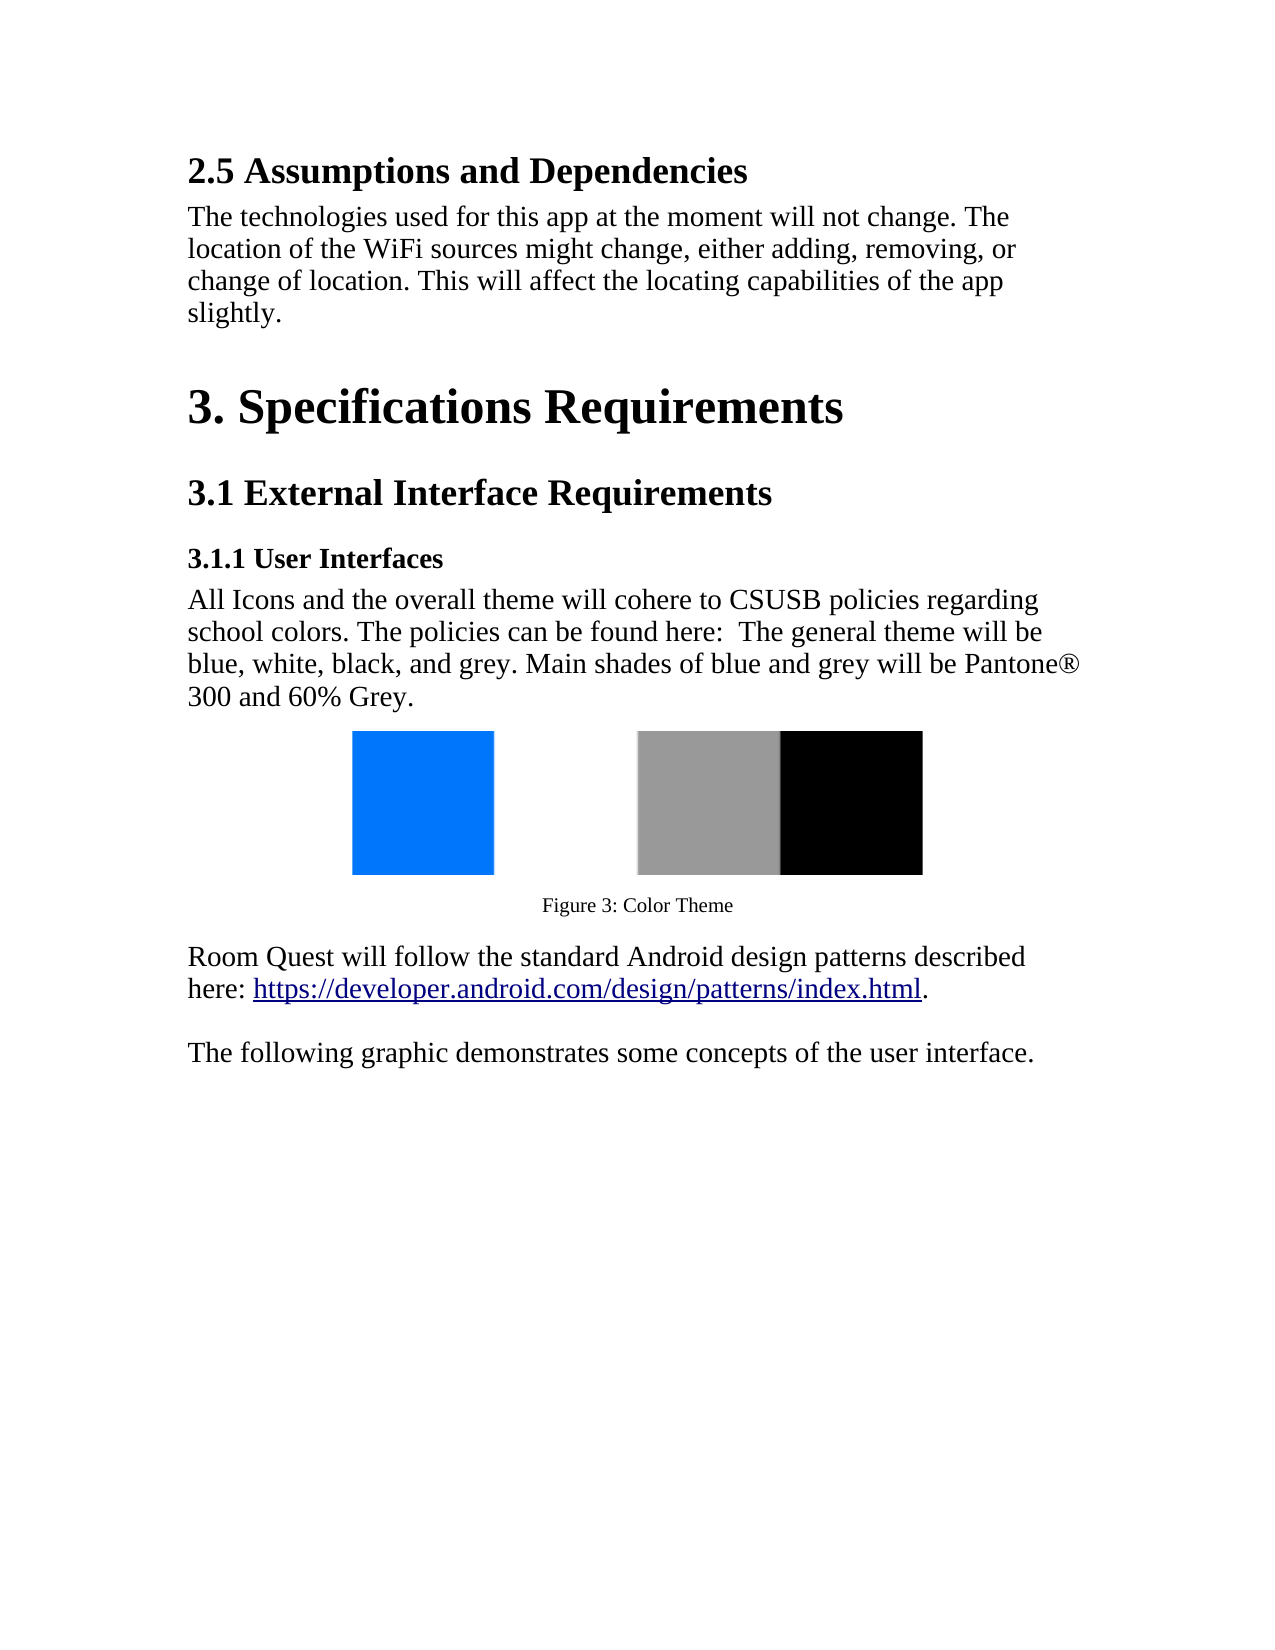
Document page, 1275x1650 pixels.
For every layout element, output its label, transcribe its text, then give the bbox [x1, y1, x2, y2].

text Figure 3: Color Theme [187, 894, 1087, 917]
text Room Quest will follow the standard Android design patterns described here: https://developer.android.com/design/patterns/index.html. [187, 940, 1087, 1004]
text The technologies used for this app at the moment will not change. The location of the WiFi sources might change, either adding, removing, or change of location. This will affect the locating capabilities of the app slightly. [187, 200, 1087, 329]
subtitle 3. Specifications Requirements [187, 379, 1087, 434]
subtitle 3.1 External Interface Requirements [187, 472, 1087, 513]
text The following graphic demonstrates some concepts of the user interface. [187, 1037, 1087, 1069]
text All Icons and the overall theme will cohere to CSUSB policies regarding school colors. The policies can be found here: The general theme will be blue, white, black, and grey. Main shades of blue and grey will be Pantone® 300 and 60% Grey. [187, 583, 1087, 712]
subtitle 3.1.1 User Interfaces [187, 543, 1087, 575]
subtitle 2.5 Assumptions and Dependencies [187, 150, 1087, 192]
picture [352, 731, 923, 875]
